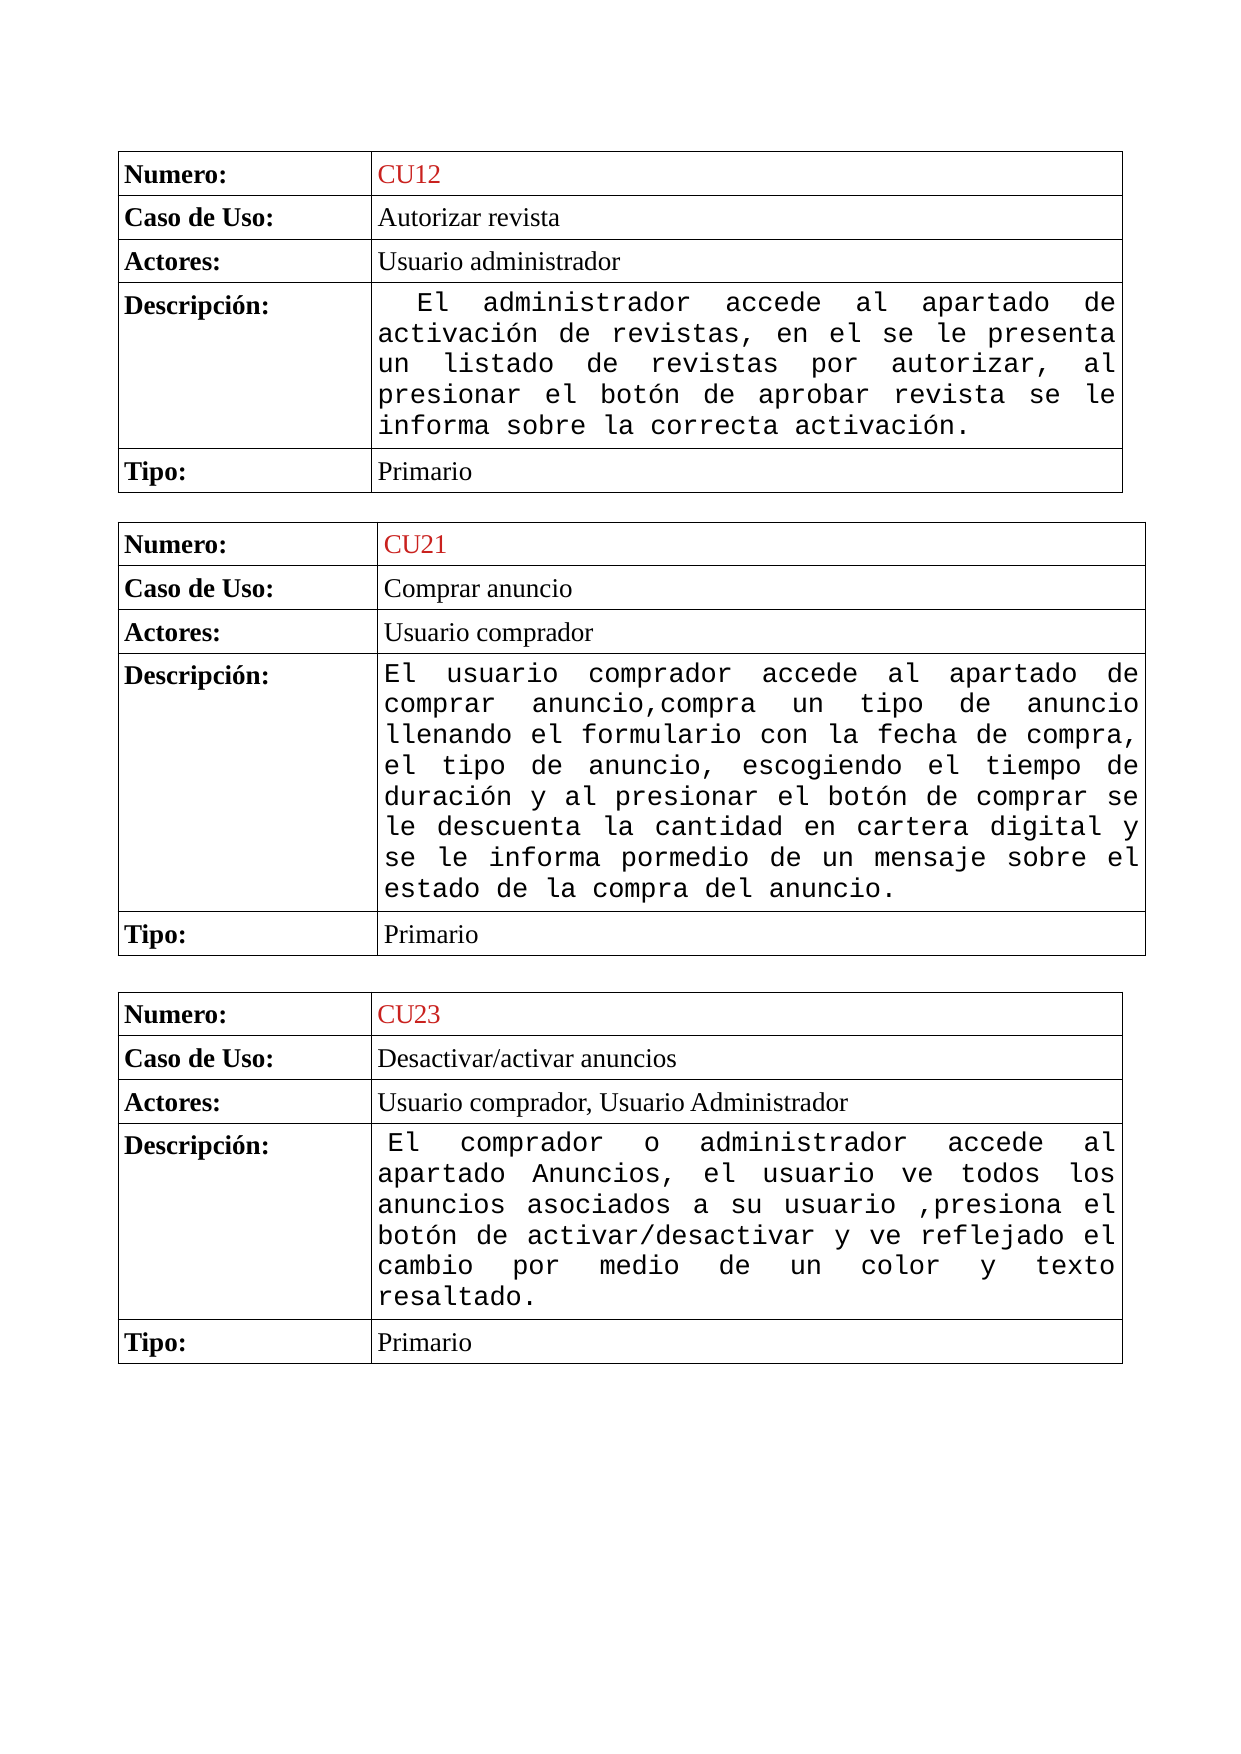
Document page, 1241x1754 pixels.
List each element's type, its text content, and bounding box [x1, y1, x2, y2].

table_cell Descripción: [119, 654, 377, 911]
table_cell Comprar anuncio [378, 566, 1145, 609]
table_cell El comprador o administrador accede al apartado Anuncios, el usuario ve todos los anuncios asociados a su usuario ,presiona el botón de activar/desactivar y ve reflejado el cambio por medio de un color y texto resaltado. [372, 1124, 1122, 1319]
table_cell Autorizar revista [372, 196, 1122, 238]
table_cell Primario [378, 912, 1145, 954]
table_cell El administrador accede al apartado de activación de revistas, en el se le presenta un listado de revistas por autorizar, al presionar el botón de aprobar revista se le informa sobre la correcta activación. [372, 283, 1122, 448]
table_cell Actores: [119, 240, 371, 282]
table_header CU21 [378, 523, 1145, 565]
table_cell Primario [372, 449, 1122, 492]
table_cell Usuario comprador [378, 610, 1145, 653]
table_cell Caso de Uso: [119, 196, 371, 238]
table_cell Descripción: [119, 1124, 371, 1319]
table_cell Actores: [119, 1080, 371, 1122]
table_cell Descripción: [119, 283, 371, 448]
table_cell Desactivar/activar anuncios [372, 1036, 1122, 1079]
table_cell Caso de Uso: [119, 1036, 371, 1079]
table_cell Actores: [119, 610, 377, 653]
table_header Numero: [119, 152, 371, 195]
table_cell Tipo: [119, 1320, 371, 1363]
table_cell Tipo: [119, 449, 371, 492]
table_header Numero: [119, 523, 377, 565]
table_cell Usuario comprador, Usuario Administrador [372, 1080, 1122, 1122]
table_header CU23 [372, 993, 1122, 1035]
table_header Numero: [119, 993, 371, 1035]
table_header CU12 [372, 152, 1122, 195]
table_cell Primario [372, 1320, 1122, 1363]
table_cell Usuario administrador [372, 240, 1122, 282]
table_cell Tipo: [119, 912, 377, 954]
table_cell Caso de Uso: [119, 566, 377, 609]
table_cell El usuario comprador accede al apartado de comprar anuncio,compra un tipo de anuncio llenando el formulario con la fecha de compra, el tipo de anuncio, escogiendo el tiempo de duración y al presionar el botón de comprar se le descuenta la cantidad en cartera digital y se le informa pormedio de un mensaje sobre el estado de la compra del anuncio. [378, 654, 1145, 911]
